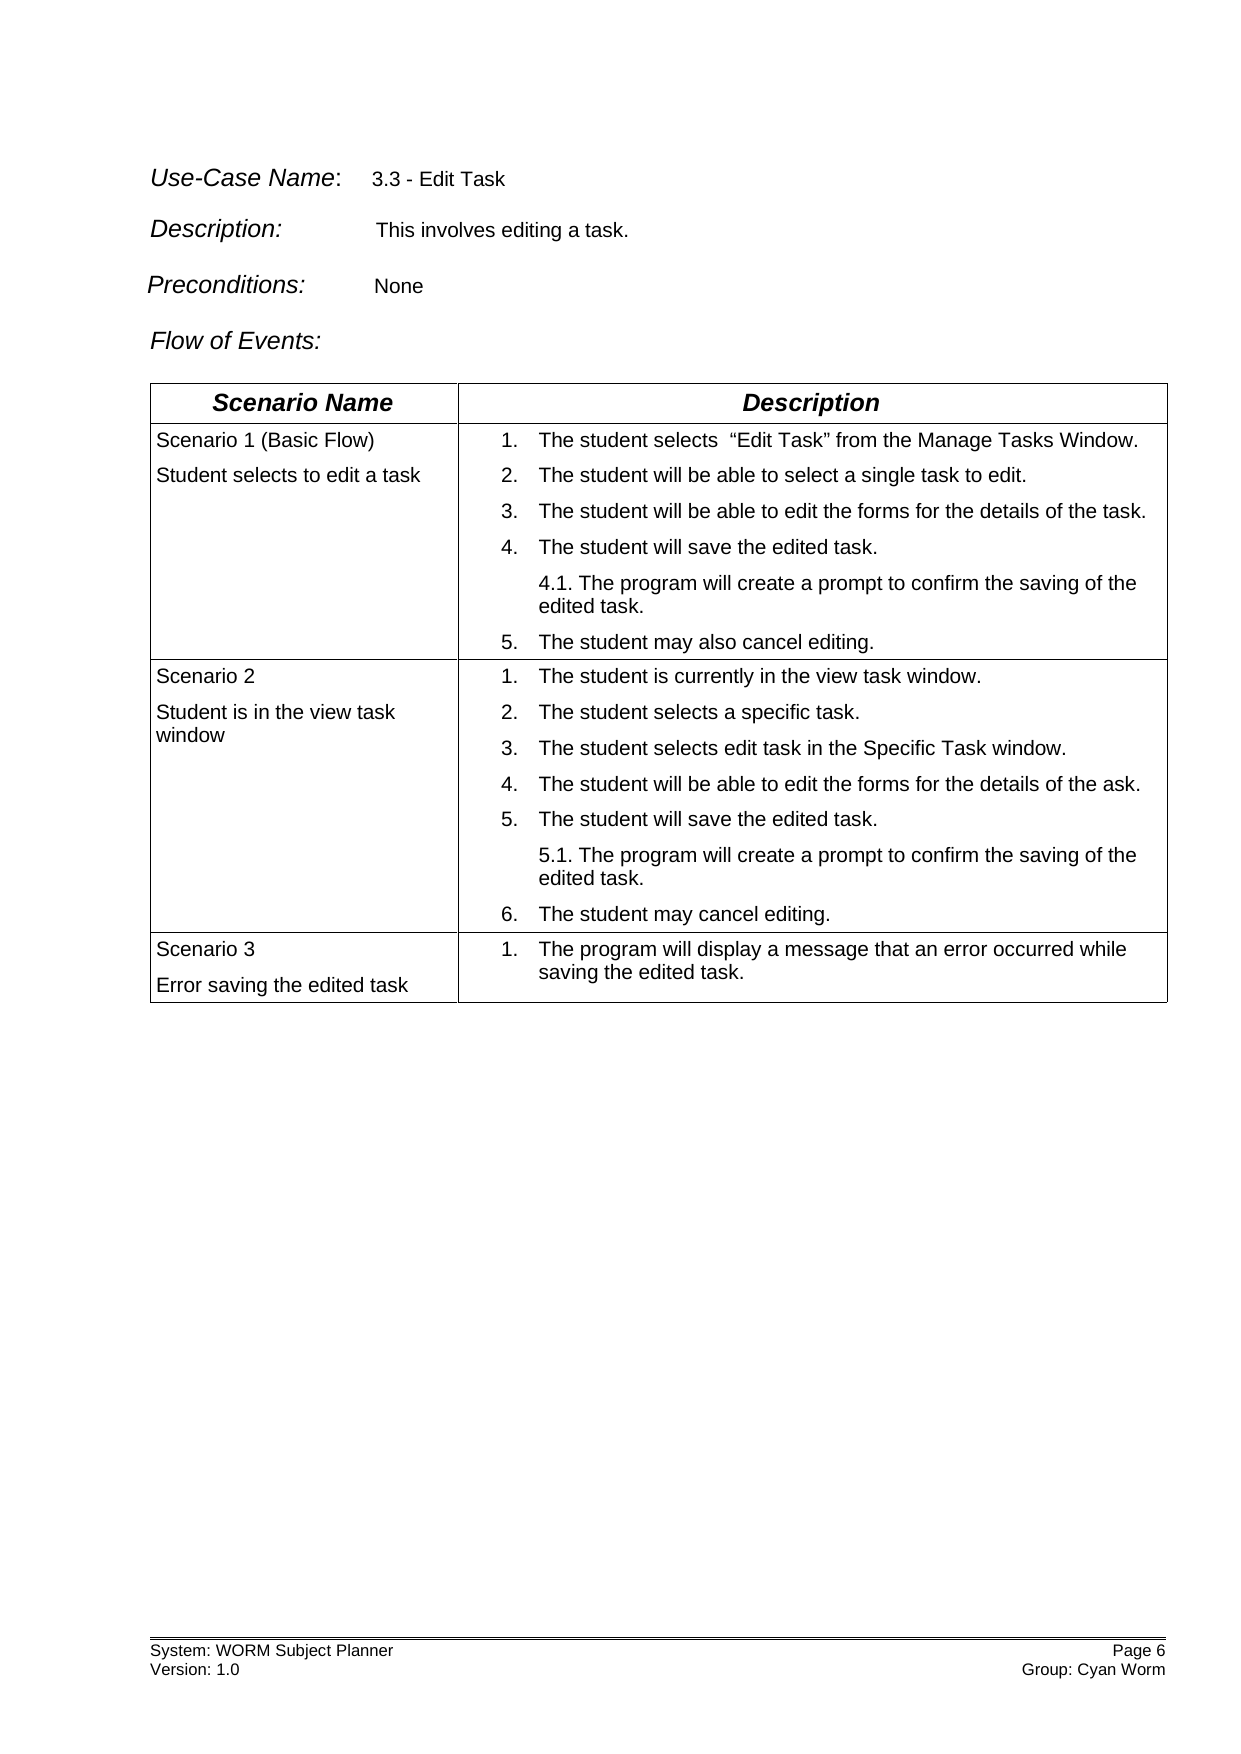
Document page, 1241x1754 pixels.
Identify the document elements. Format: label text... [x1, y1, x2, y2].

text Use-Case Name: 3.3 - Edit Task [150, 164, 1166, 192]
table_cell The student selects “Edit Task” from the Manage Tasks Window. The student will be able to select a single task to edit. The student will be able to edit the forms for the details of the task. The student will save the edited task. 4.1. The program will create a prompt to confirm the saving of the edited task. The student may also cancel editing. [459, 424, 1167, 659]
table_cell Scenario 3 Error saving the edited task [151, 933, 457, 1002]
table_cell Scenario 1 (Basic Flow) Student selects to edit a task [151, 424, 457, 659]
text Flow of Events: [150, 327, 1166, 355]
table_header Description [459, 384, 1167, 423]
table_cell The program will display a message that an error occurred while saving the edited task. [459, 933, 1167, 1002]
text Description: This involves editing a task. [150, 215, 1166, 243]
table_header Scenario Name [151, 384, 457, 423]
table_cell The student is currently in the view task window. The student selects a specific task. The student selects edit task in the Specific Task window. The student will be able to edit the forms for the details of the ask. The student will save the edited task. 5.1. The program will create a prompt to confirm the saving of the edited task. The student may cancel editing. [459, 660, 1167, 932]
table_cell Scenario 2 Student is in the view task window [151, 660, 457, 932]
text Preconditions: None [147, 271, 1166, 299]
